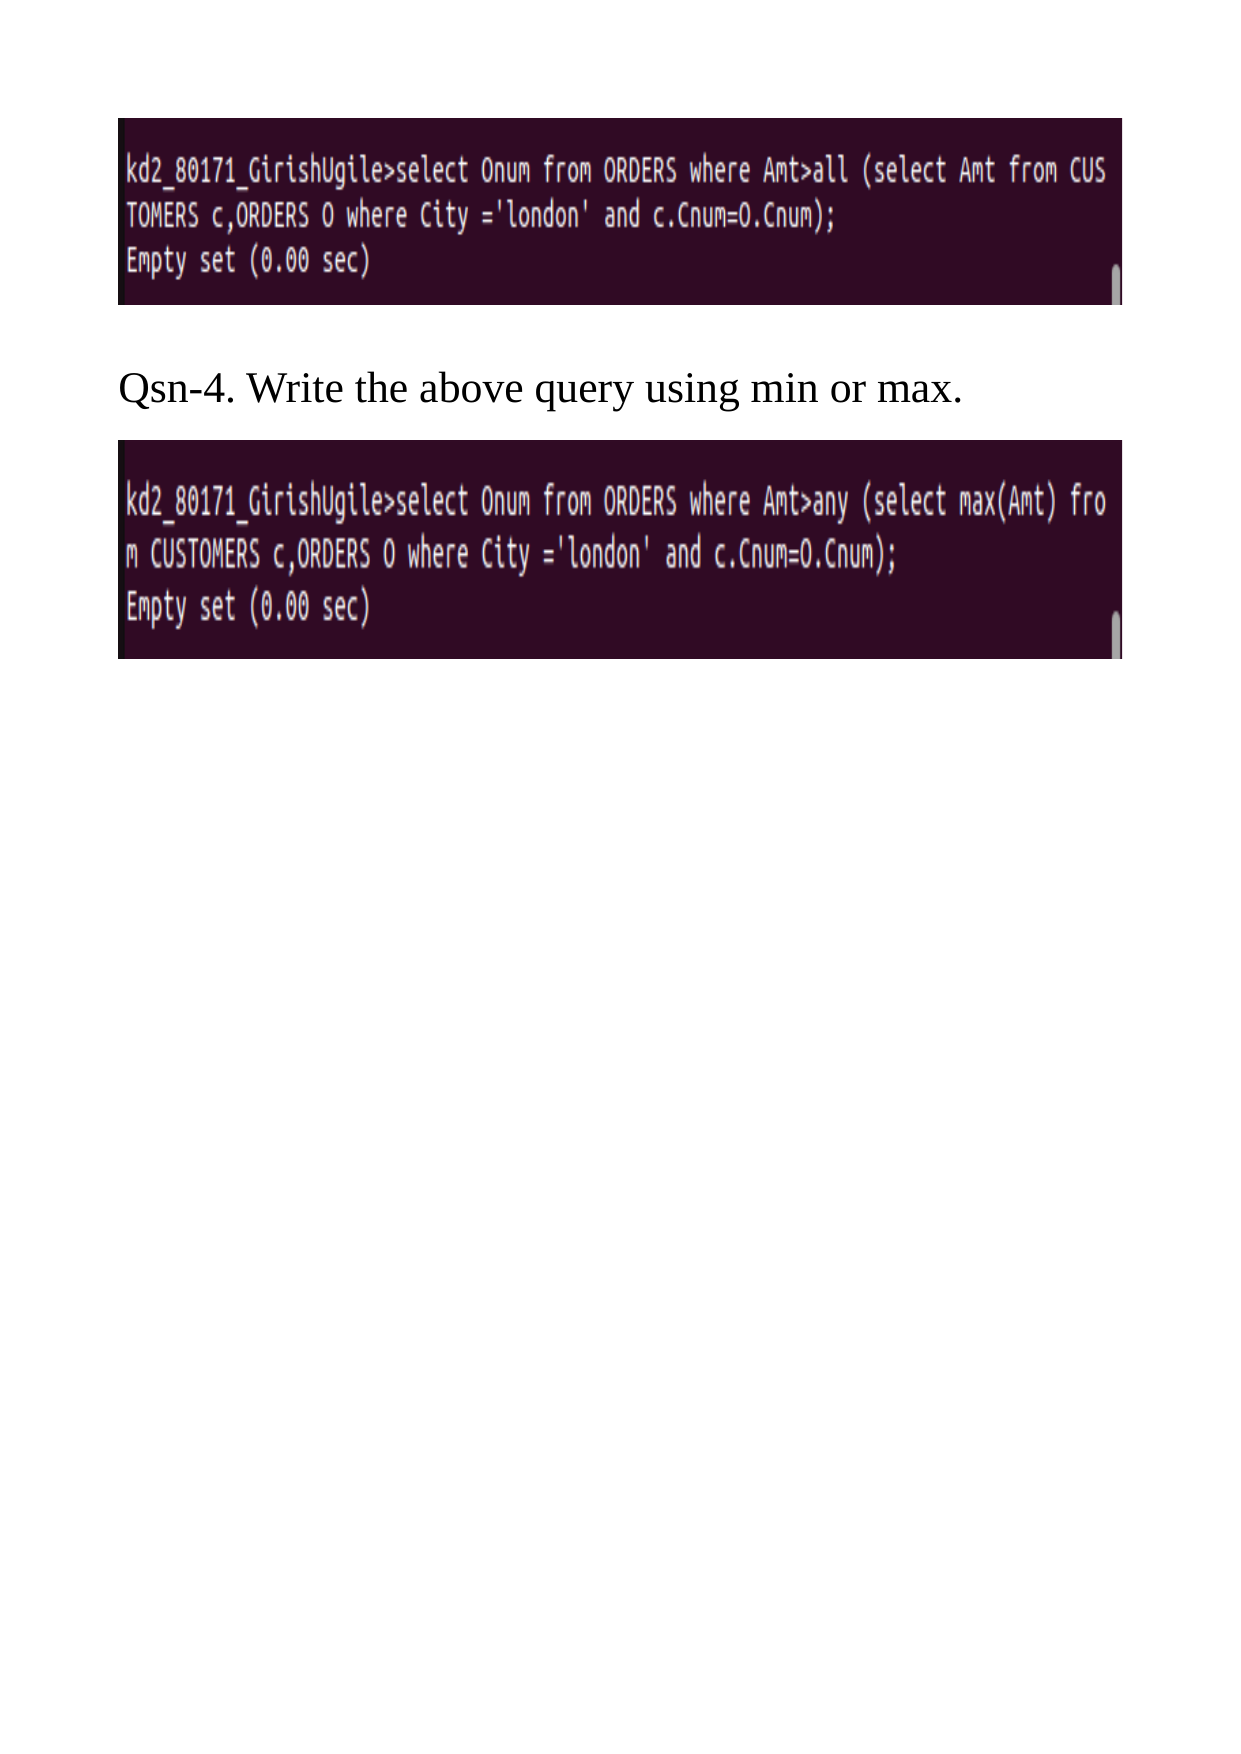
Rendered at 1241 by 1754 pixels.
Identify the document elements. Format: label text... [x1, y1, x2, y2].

picture [118, 440, 1123, 659]
text Qsn-4. Write the above query using min or max. [118, 362, 1122, 412]
picture [118, 118, 1123, 305]
